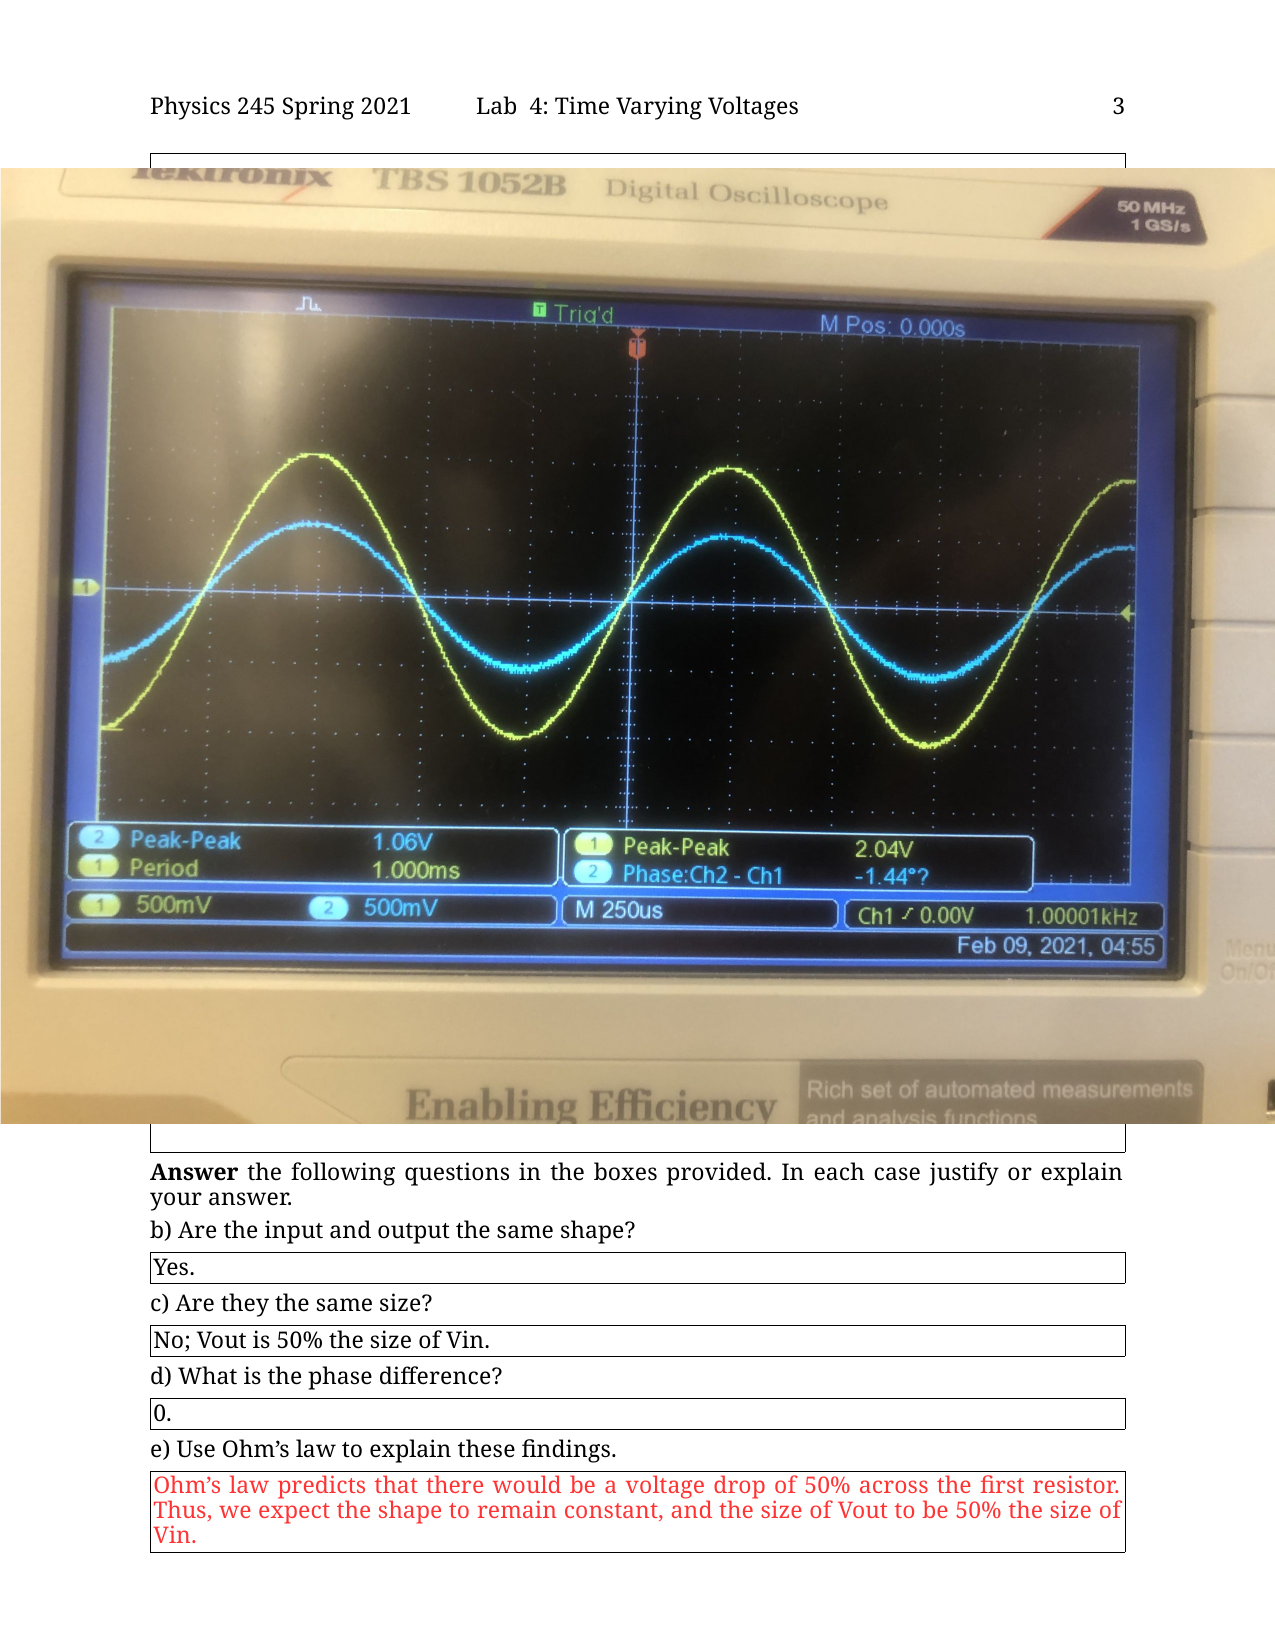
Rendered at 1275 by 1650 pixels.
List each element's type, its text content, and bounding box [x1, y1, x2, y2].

text No; Vout is 50% the size of Vin. [151, 1326, 1125, 1356]
text c) Are they the same size? [150, 1292, 1125, 1317]
text Yes. [151, 1253, 1125, 1283]
text d) What is the phase difference? [150, 1364, 1125, 1389]
text 0. [151, 1399, 1125, 1429]
text b) Are the input and output the same shape? [150, 1219, 1125, 1244]
text Answer the following questions in the boxes provided. In each case justify or explain your answer. [150, 1160, 1125, 1210]
text e) Use Ohm’s law to explain these findings. [150, 1437, 1125, 1462]
picture [0, 168, 1275, 1124]
text Ohm’s law predicts that there would be a voltage drop of 50% across the first resistor. Thus, we expect the shape to remain constant, and the size of Vout to be 50% the size of Vin. [151, 1472, 1125, 1552]
